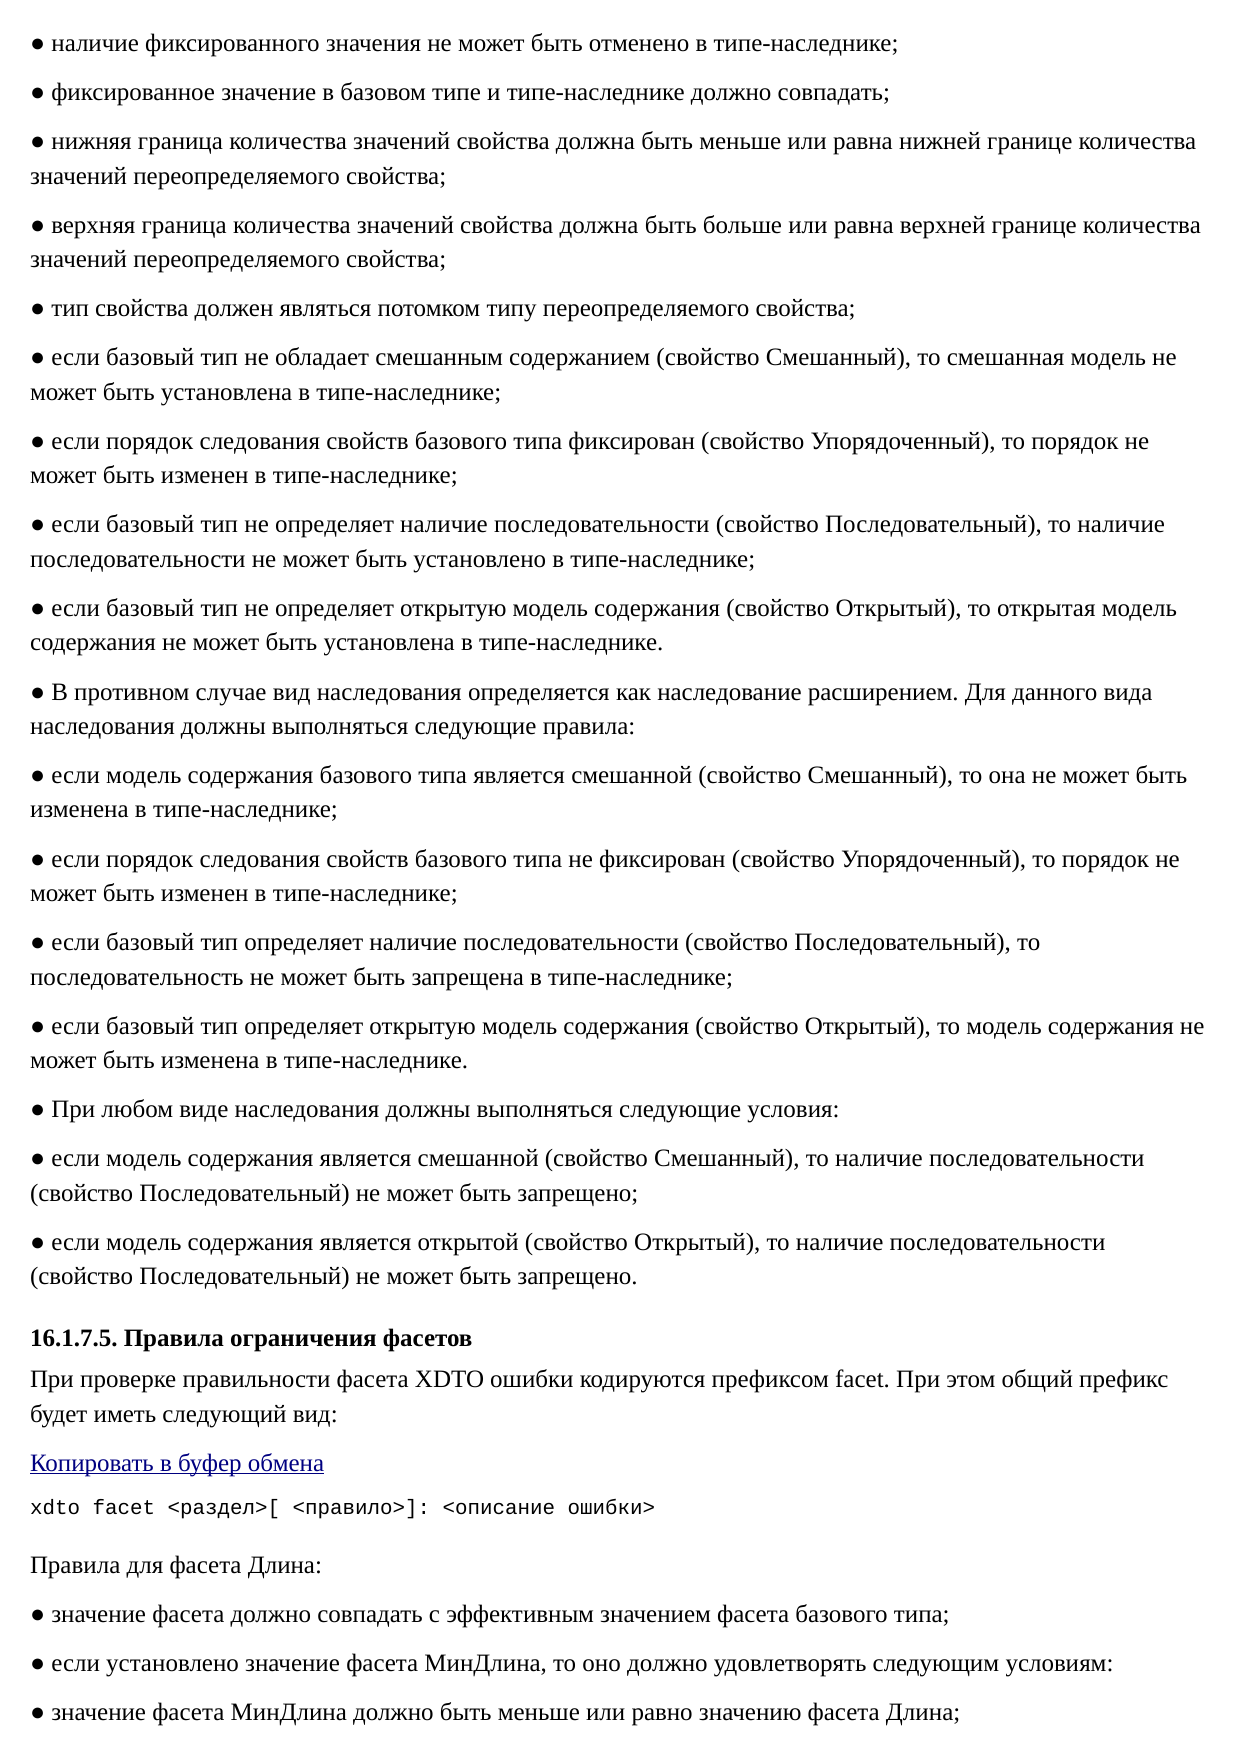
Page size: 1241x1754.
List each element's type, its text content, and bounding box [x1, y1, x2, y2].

text ● если модель содержания является открытой (свойство Открытый), то наличие последовательности (свойство Последовательный) не может быть запрещено. [30, 1227, 1211, 1290]
text ● если порядок следования свойств базового типа не фиксирован (свойство Упорядоченный), то порядок не может быть изменен в типе-наследнике; [30, 844, 1211, 907]
text ● если базовый тип определяет открытую модель содержания (свойство Открытый), то модель содержания не может быть изменена в типе-наследнике. [30, 1011, 1211, 1074]
text ● значение фасета МинДлина должно быть меньше или равно значению фасета Длина; [30, 1697, 1211, 1726]
text ● если базовый тип не определяет наличие последовательности (свойство Последовательный), то наличие последовательности не может быть установлено в типе-наследнике; [30, 509, 1211, 573]
text xdto facet <раздел>[ <правило>]: <описание ошибки> [30, 1497, 1211, 1520]
text ● если базовый тип не определяет открытую модель содержания (свойство Открытый), то открытая модель содержания не может быть установлена в типе-наследнике. [30, 593, 1211, 656]
text ● значение фасета должно совпадать с эффективным значением фасета базового типа; [30, 1599, 1211, 1628]
text ● тип свойства должен являться потомком типу переопределяемого свойства; [30, 293, 1211, 322]
text Копировать в буфер обмена [30, 1448, 1211, 1476]
text ● если установлено значение фасета МинДлина, то оно должно удовлетворять следующим условиям: [30, 1648, 1211, 1677]
text ● если модель содержания является смешанной (свойство Смешанный), то наличие последовательности (свойство Последовательный) не может быть запрещено; [30, 1143, 1211, 1207]
subtitle 16.1.7.5. Правила ограничения фасетов [30, 1323, 1211, 1352]
text ● если базовый тип определяет наличие последовательности (свойство Последовательный), то последовательность не может быть запрещена в типе-наследнике; [30, 927, 1211, 990]
text ● если модель содержания базового типа является смешанной (свойство Смешанный), то она не может быть изменена в типе-наследнике; [30, 760, 1211, 823]
text При проверке правильности фасета XDTO ошибки кодируются префиксом facet. При этом общий префикс будет иметь следующий вид: [30, 1364, 1211, 1427]
text Правила для фасета Длина: [30, 1550, 1211, 1579]
text ● наличие фиксированного значения не может быть отменено в типе-наследнике; [30, 28, 1211, 57]
text ● если базовый тип не обладает смешанным содержанием (свойство Смешанный), то смешанная модель не может быть установлена в типе-наследнике; [30, 342, 1211, 406]
text ● нижняя граница количества значений свойства должна быть меньше или равна нижней границе количества значений переопределяемого свойства; [30, 126, 1211, 189]
text ● верхняя граница количества значений свойства должна быть больше или равна верхней границе количества значений переопределяемого свойства; [30, 210, 1211, 273]
text ● При любом виде наследования должны выполняться следующие условия: [30, 1094, 1211, 1123]
text ● если порядок следования свойств базового типа фиксирован (свойство Упорядоченный), то порядок не может быть изменен в типе-наследнике; [30, 426, 1211, 489]
text ● В противном случае вид наследования определяется как наследование расширением. Для данного вида наследования должны выполняться следующие правила: [30, 677, 1211, 740]
text ● фиксированное значение в базовом типе и типе-наследнике должно совпадать; [30, 77, 1211, 106]
